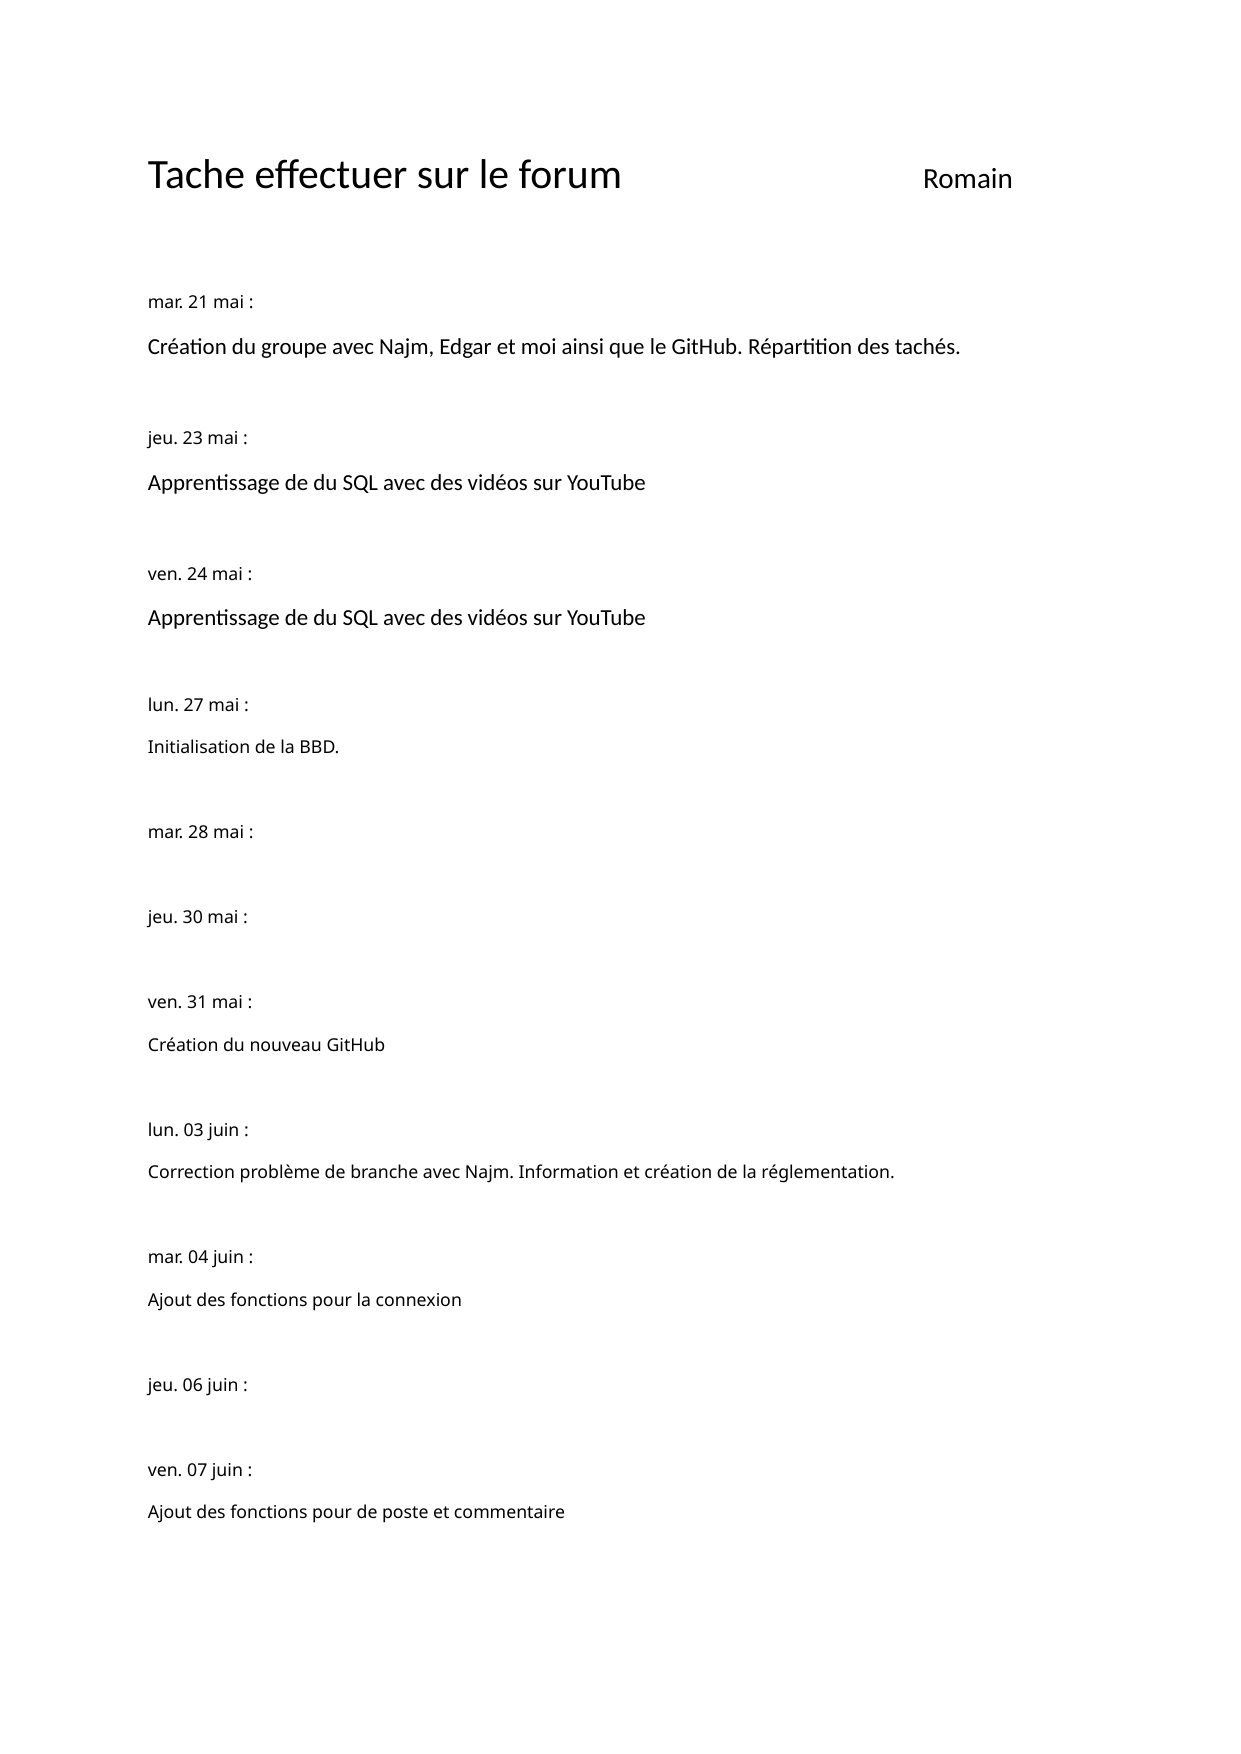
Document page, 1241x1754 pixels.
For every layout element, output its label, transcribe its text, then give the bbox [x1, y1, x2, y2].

text Tache effectuer sur le forum Romain [148, 148, 1093, 198]
text jeu. 30 mai : [148, 905, 1093, 929]
text Ajout des fonctions pour la connexion [148, 1287, 1093, 1312]
text mar. 21 mai : [148, 290, 1093, 314]
text ven. 24 mai : [148, 561, 1093, 585]
text Apprentissage de du SQL avec des vidéos sur YouTube [148, 468, 1093, 496]
text lun. 03 juin : [148, 1117, 1093, 1142]
text mar. 04 juin : [148, 1245, 1093, 1269]
text jeu. 06 juin : [148, 1372, 1093, 1397]
text Correction problème de branche avec Najm. Information et création de la réglementation. [148, 1160, 1093, 1184]
text ven. 07 juin : [148, 1457, 1093, 1482]
text Création du groupe avec Najm, Edgar et moi ainsi que le GitHub. Répartition des tachés. [148, 332, 1093, 360]
text Création du nouveau GitHub [148, 1032, 1093, 1057]
text Initialisation de la BBD. [148, 735, 1093, 759]
text Apprentissage de du SQL avec des vidéos sur YouTube [148, 603, 1093, 631]
text Ajout des fonctions pour de poste et commentaire [148, 1500, 1093, 1524]
text ven. 31 mai : [148, 990, 1093, 1014]
text lun. 27 mai : [148, 692, 1093, 717]
text mar. 28 mai : [148, 820, 1093, 844]
text jeu. 23 mai : [148, 425, 1093, 449]
